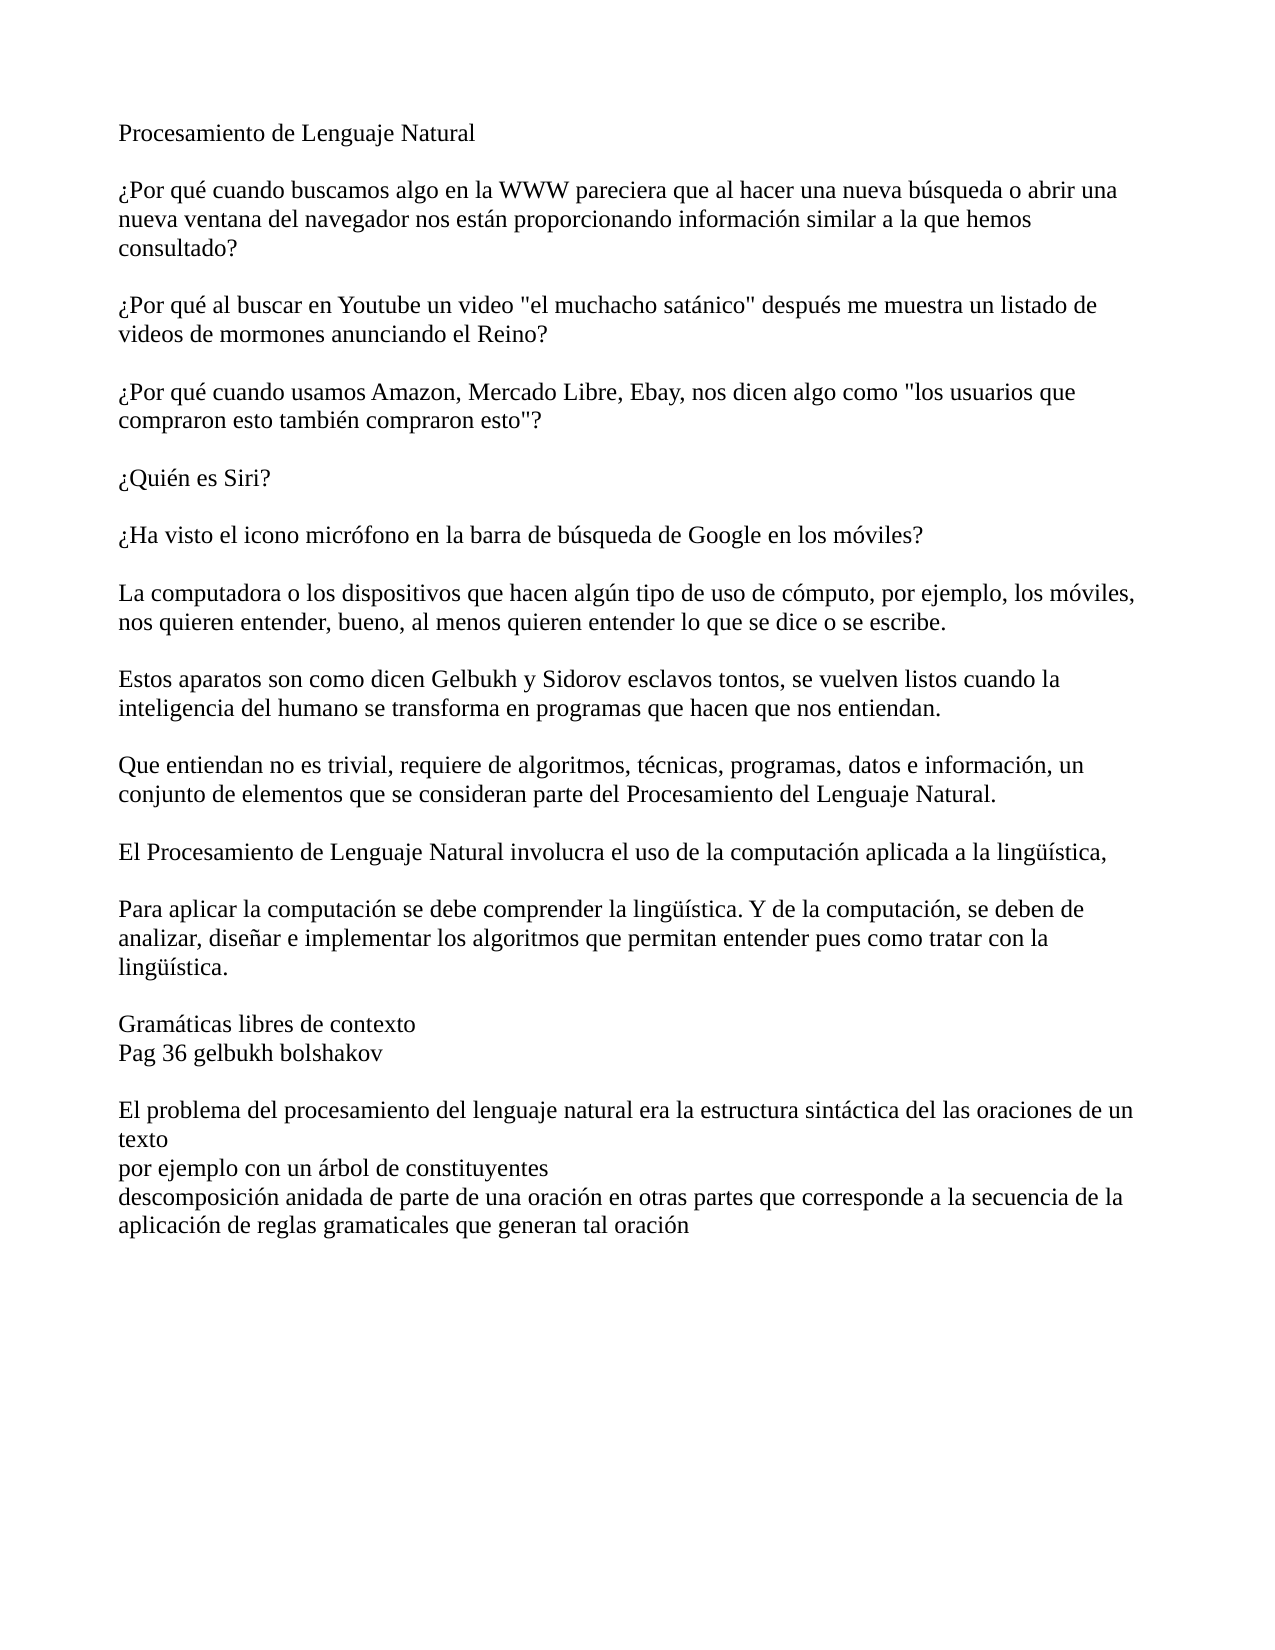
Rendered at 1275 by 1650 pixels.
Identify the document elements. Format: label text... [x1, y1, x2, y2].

text El Procesamiento de Lenguaje Natural involucra el uso de la computación aplicada a la lingüística, [118, 837, 1157, 866]
text ¿Por qué cuando buscamos algo en la WWW pareciera que al hacer una nueva búsqueda o abrir una nueva ventana del navegador nos están proporcionando información similar a la que hemos consultado? [118, 176, 1157, 262]
text Gramáticas libres de contexto [118, 1009, 1157, 1038]
text por ejemplo con un árbol de constituyentes [118, 1153, 1157, 1182]
text ¿Ha visto el icono micrófono en la barra de búsqueda de Google en los móviles? [118, 521, 1157, 549]
text Para aplicar la computación se debe comprender la lingüística. Y de la computación, se deben de analizar, diseñar e implementar los algoritmos que permitan entender pues como tratar con la lingüística. [118, 894, 1157, 981]
text La computadora o los dispositivos que hacen algún tipo de uso de cómputo, por ejemplo, los móviles, nos quieren entender, bueno, al menos quieren entender lo que se dice o se escribe. [118, 578, 1157, 636]
text El problema del procesamiento del lenguaje natural era la estructura sintáctica del las oraciones de un texto [118, 1096, 1157, 1153]
text ¿Por qué al buscar en Youtube un video "el muchacho satánico" después me muestra un listado de videos de mormones anunciando el Reino? [118, 291, 1157, 348]
text Pag 36 gelbukh bolshakov [118, 1038, 1157, 1067]
text Procesamiento de Lenguaje Natural [118, 118, 1157, 147]
text descomposición anidada de parte de una oración en otras partes que corresponde a la secuencia de la aplicación de reglas gramaticales que generan tal oración [118, 1182, 1157, 1239]
text Estos aparatos son como dicen Gelbukh y Sidorov esclavos tontos, se vuelven listos cuando la inteligencia del humano se transforma en programas que hacen que nos entiendan. [118, 664, 1157, 722]
text ¿Quién es Siri? [118, 463, 1157, 492]
text ¿Por qué cuando usamos Amazon, Mercado Libre, Ebay, nos dicen algo como "los usuarios que compraron esto también compraron esto"? [118, 377, 1157, 434]
text Que entiendan no es trivial, requiere de algoritmos, técnicas, programas, datos e información, un conjunto de elementos que se consideran parte del Procesamiento del Lenguaje Natural. [118, 751, 1157, 808]
